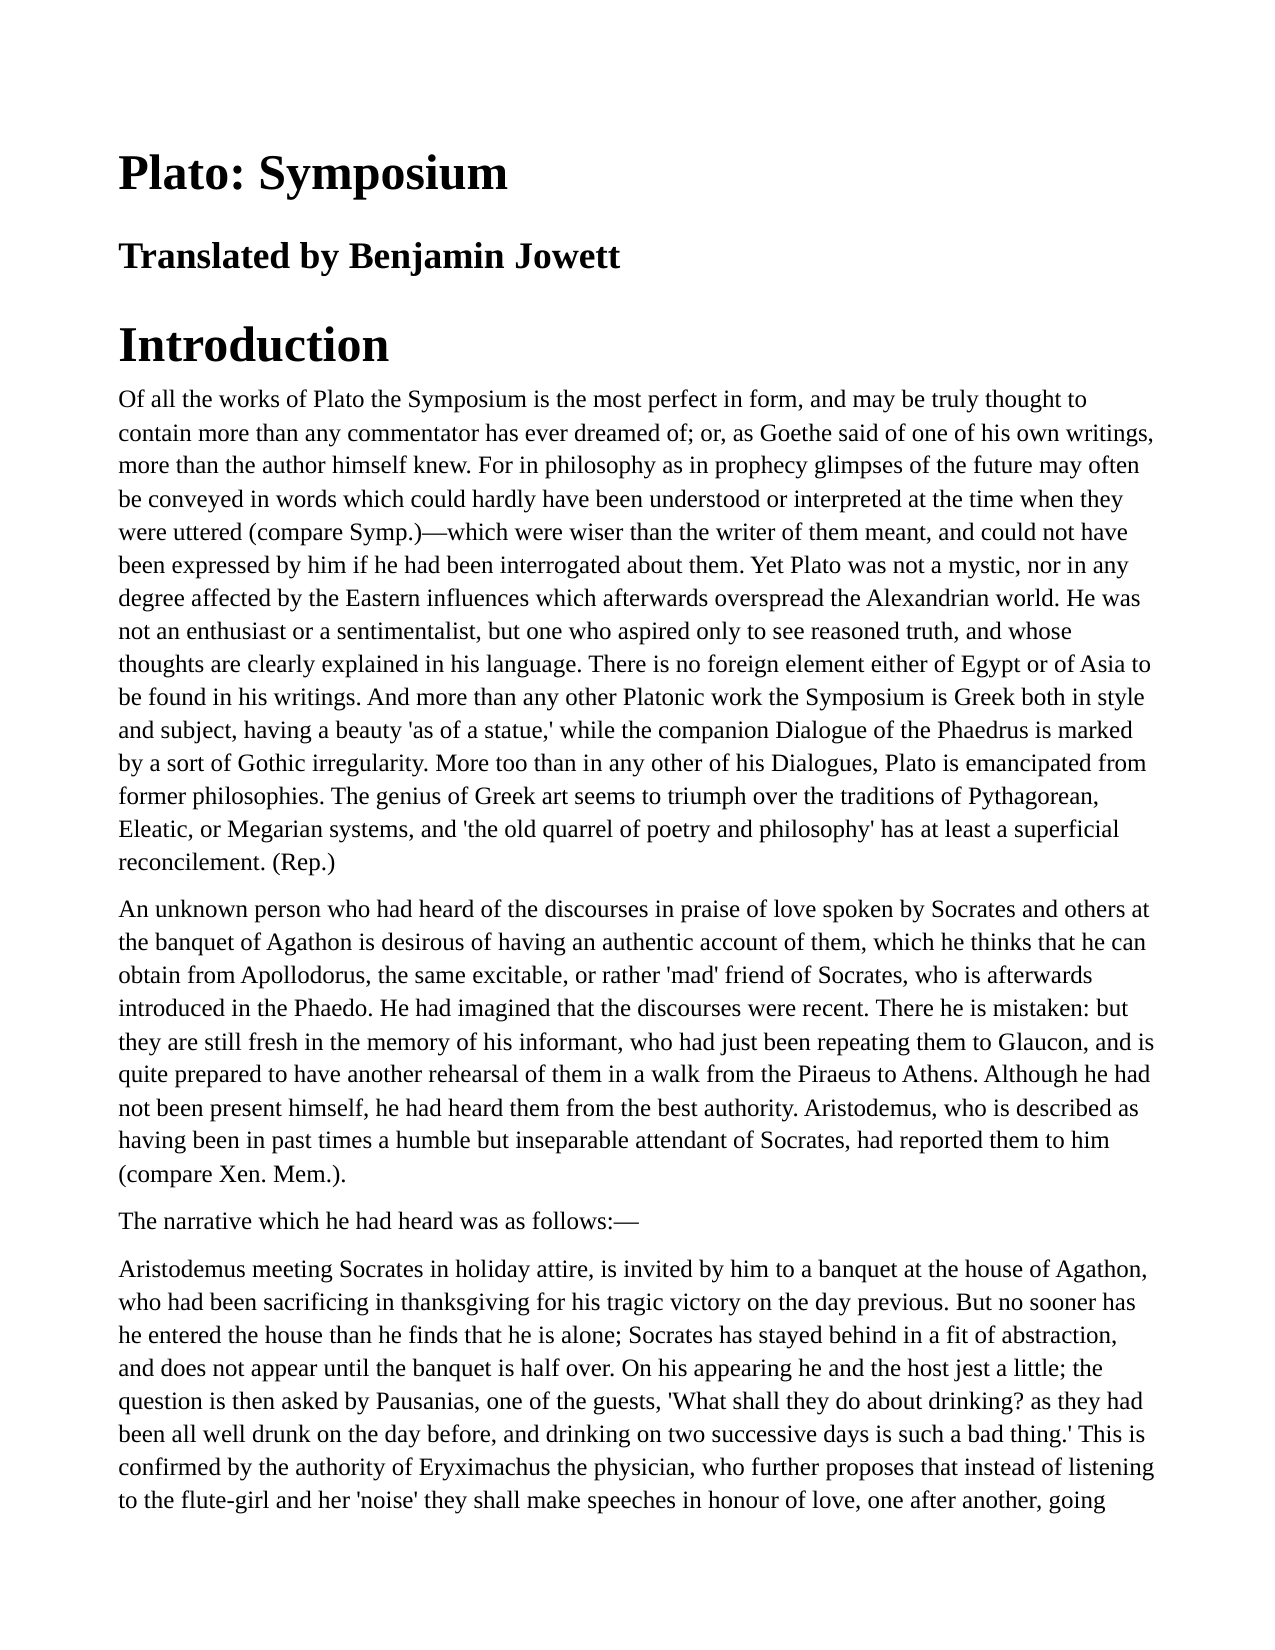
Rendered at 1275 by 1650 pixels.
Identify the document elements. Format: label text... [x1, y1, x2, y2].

subtitle Plato: Symposium [118, 143, 1157, 201]
text The narrative which he had heard was as follows:— [118, 1206, 1157, 1235]
subtitle Introduction [118, 314, 1157, 372]
text Aristodemus meeting Socrates in holiday attire, is invited by him to a banquet at the house of Agathon, who had been sacrificing in thanksgiving for his tragic victory on the day previous. But no sooner has he entered the house than he finds that he is alone; Socrates has stayed behind in a fit of abstraction, and does not appear until the banquet is half over. On his appearing he and the host jest a little; the question is then asked by Pausanias, one of the guests, 'What shall they do about drinking? as they had been all well drunk on the day before, and drinking on two successive days is such a bad thing.' This is confirmed by the authority of Eryximachus the physician, who further proposes that instead of listening to the flute-girl and her 'noise' they shall make speeches in honour of love, one after another, going [118, 1254, 1157, 1514]
text An unknown person who had heard of the discourses in praise of love spoken by Socrates and others at the banquet of Agathon is desirous of having an authentic account of them, which he thinks that he can obtain from Apollodorus, the same excitable, or rather 'mad' friend of Socrates, who is afterwards introduced in the Phaedo. He had imagined that the discourses were recent. There he is mistaken: but they are still fresh in the memory of his informant, who had just been repeating them to Glaucon, and is quite prepared to have another rehearsal of them in a walk from the Piraeus to Athens. Although he had not been present himself, he had heard them from the best authority. Aristodemus, who is described as having been in past times a humble but inseparable attendant of Socrates, had reported them to him (compare Xen. Mem.). [118, 894, 1157, 1187]
subtitle Translated by Benjamin Jowett [118, 234, 1157, 277]
text Of all the works of Plato the Symposium is the most perfect in form, and may be truly thought to contain more than any commentator has ever dreamed of; or, as Goethe said of one of his own writings, more than the author himself knew. For in philosophy as in prophecy glimpses of the future may often be conveyed in words which could hardly have been understood or interpreted at the time when they were uttered (compare Symp.)—which were wiser than the writer of them meant, and could not have been expressed by him if he had been interrogated about them. Yet Plato was not a mystic, nor in any degree affected by the Eastern influences which afterwards overspread the Alexandrian world. He was not an enthusiast or a sentimentalist, but one who aspired only to see reasoned truth, and whose thoughts are clearly explained in his language. There is no foreign element either of Egypt or of Asia to be found in his writings. And more than any other Platonic work the Symposium is Greek both in style and subject, having a beauty 'as of a statue,' while the companion Dialogue of the Phaedrus is marked by a sort of Gothic irregularity. More too than in any other of his Dialogues, Plato is emancipated from former philosophies. The genius of Greek art seems to triumph over the traditions of Pythagorean, Eleatic, or Megarian systems, and 'the old quarrel of poetry and philosophy' has at least a superficial reconcilement. (Rep.) [118, 384, 1157, 876]
